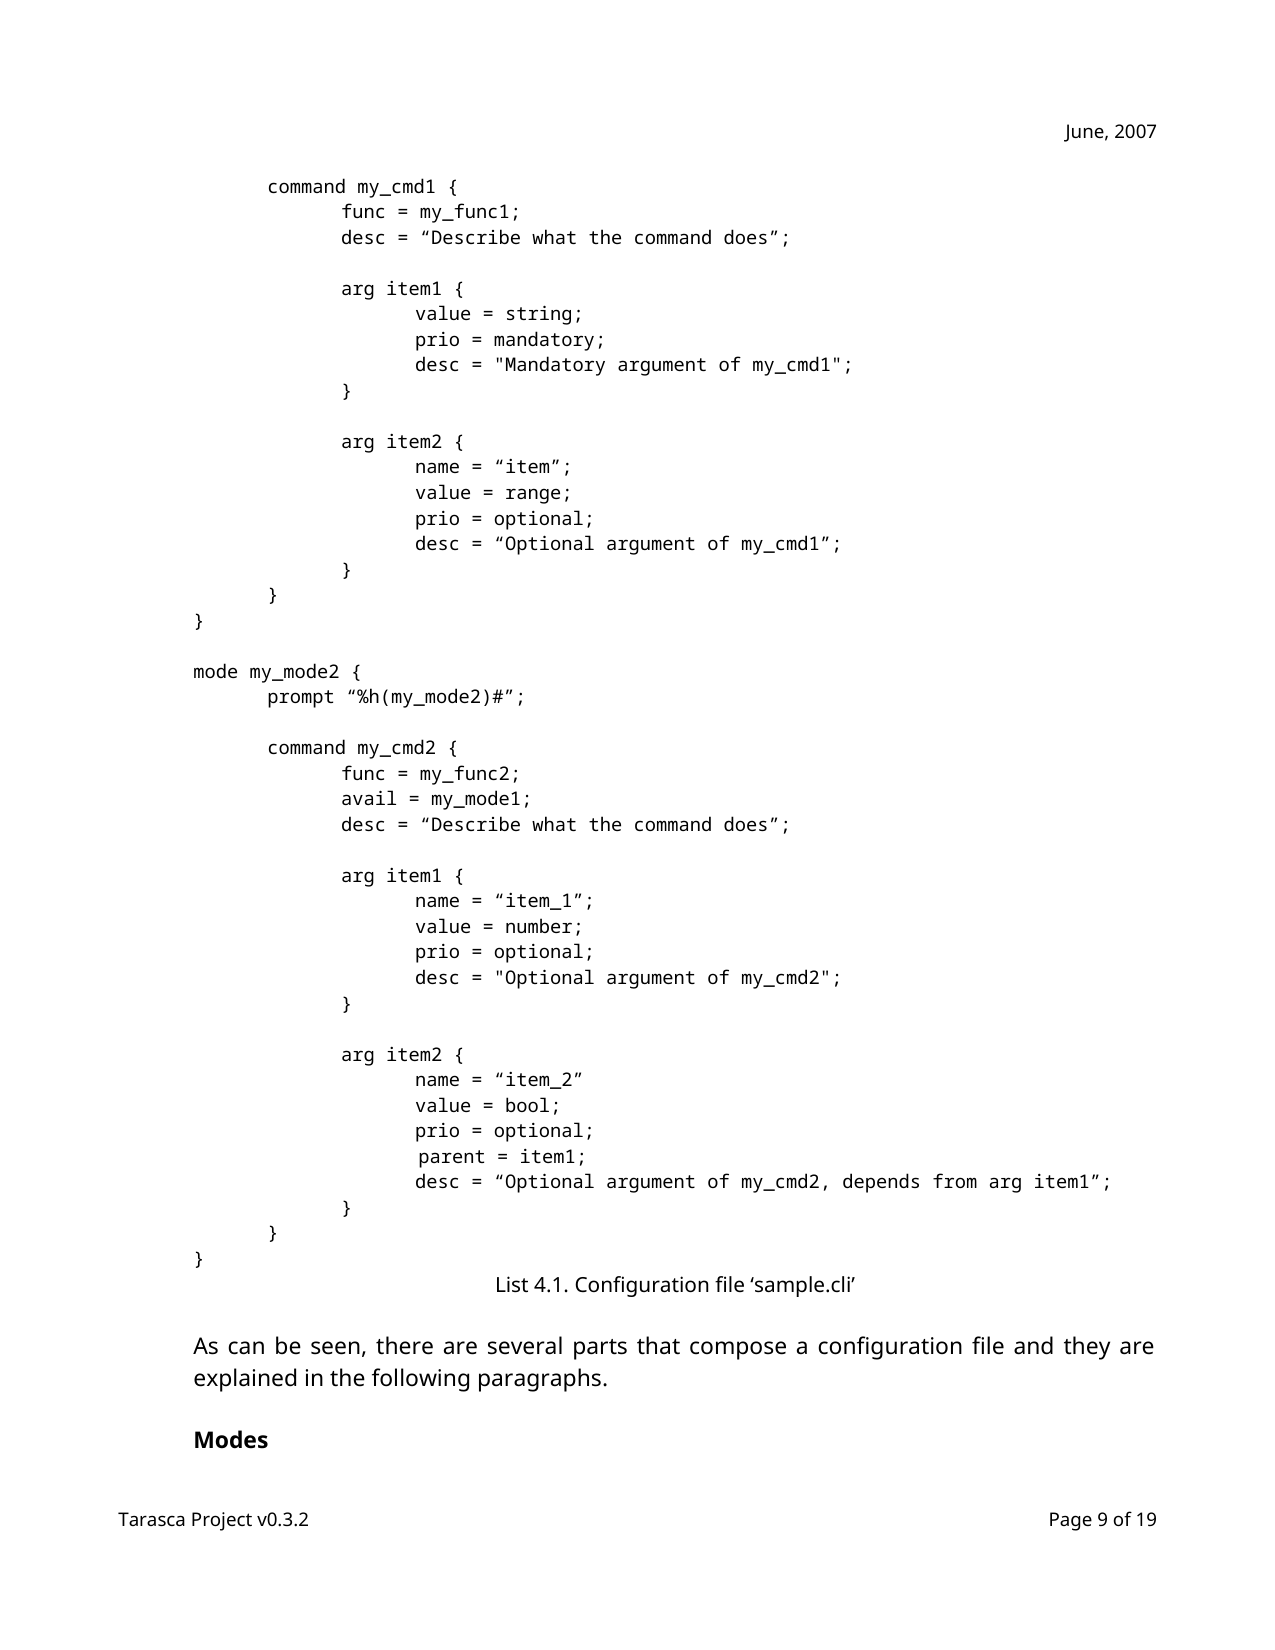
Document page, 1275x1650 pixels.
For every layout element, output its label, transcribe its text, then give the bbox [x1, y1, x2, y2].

text desc = “Describe what the command does”; [193, 224, 1157, 250]
text desc = "Optional argument of my_cmd2"; [193, 964, 1157, 990]
text prio = optional; [193, 505, 1157, 530]
text value = bool; [193, 1092, 1157, 1117]
text parent = item1; [193, 1143, 1157, 1168]
text } [193, 990, 1157, 1015]
list Modes [156, 1424, 1157, 1455]
text List 4.1. Configuration file ‘sample.cli’ [193, 1271, 1157, 1299]
text } [193, 377, 1157, 403]
text prompt “%h(my_mode2)#”; [193, 683, 1157, 709]
text mode my_mode2 { [193, 658, 1157, 683]
text name = “item_2” [193, 1066, 1157, 1092]
text } [193, 607, 1157, 632]
text func = my_func2; [193, 760, 1157, 786]
text arg item1 { [193, 275, 1157, 301]
text prio = mandatory; [193, 326, 1157, 352]
text command my_cmd1 { [193, 173, 1157, 199]
text name = “item_1”; [193, 888, 1157, 913]
text avail = my_mode1; [193, 786, 1157, 811]
text } [193, 581, 1157, 607]
text desc = "Mandatory argument of my_cmd1"; [193, 352, 1157, 377]
text name = “item”; [193, 454, 1157, 479]
text } [193, 1194, 1157, 1219]
list As can be seen, there are several parts that compose a configuration file and they are explained in the following paragraphs. [156, 1330, 1157, 1393]
text arg item2 { [193, 1041, 1157, 1066]
text arg item1 { [193, 862, 1157, 888]
text } [193, 1245, 1157, 1271]
text arg item2 { [193, 428, 1157, 454]
text prio = optional; [193, 1117, 1157, 1143]
text func = my_func1; [193, 199, 1157, 224]
text desc = “Describe what the command does”; [193, 811, 1157, 837]
text desc = “Optional argument of my_cmd2, depends from arg item1”; [193, 1168, 1157, 1194]
text value = range; [193, 479, 1157, 505]
text value = number; [193, 913, 1157, 939]
text prio = optional; [193, 939, 1157, 964]
text } [193, 556, 1157, 581]
text } [193, 1219, 1157, 1245]
text value = string; [193, 301, 1157, 326]
text desc = “Optional argument of my_cmd1”; [193, 530, 1157, 556]
text command my_cmd2 { [193, 734, 1157, 760]
